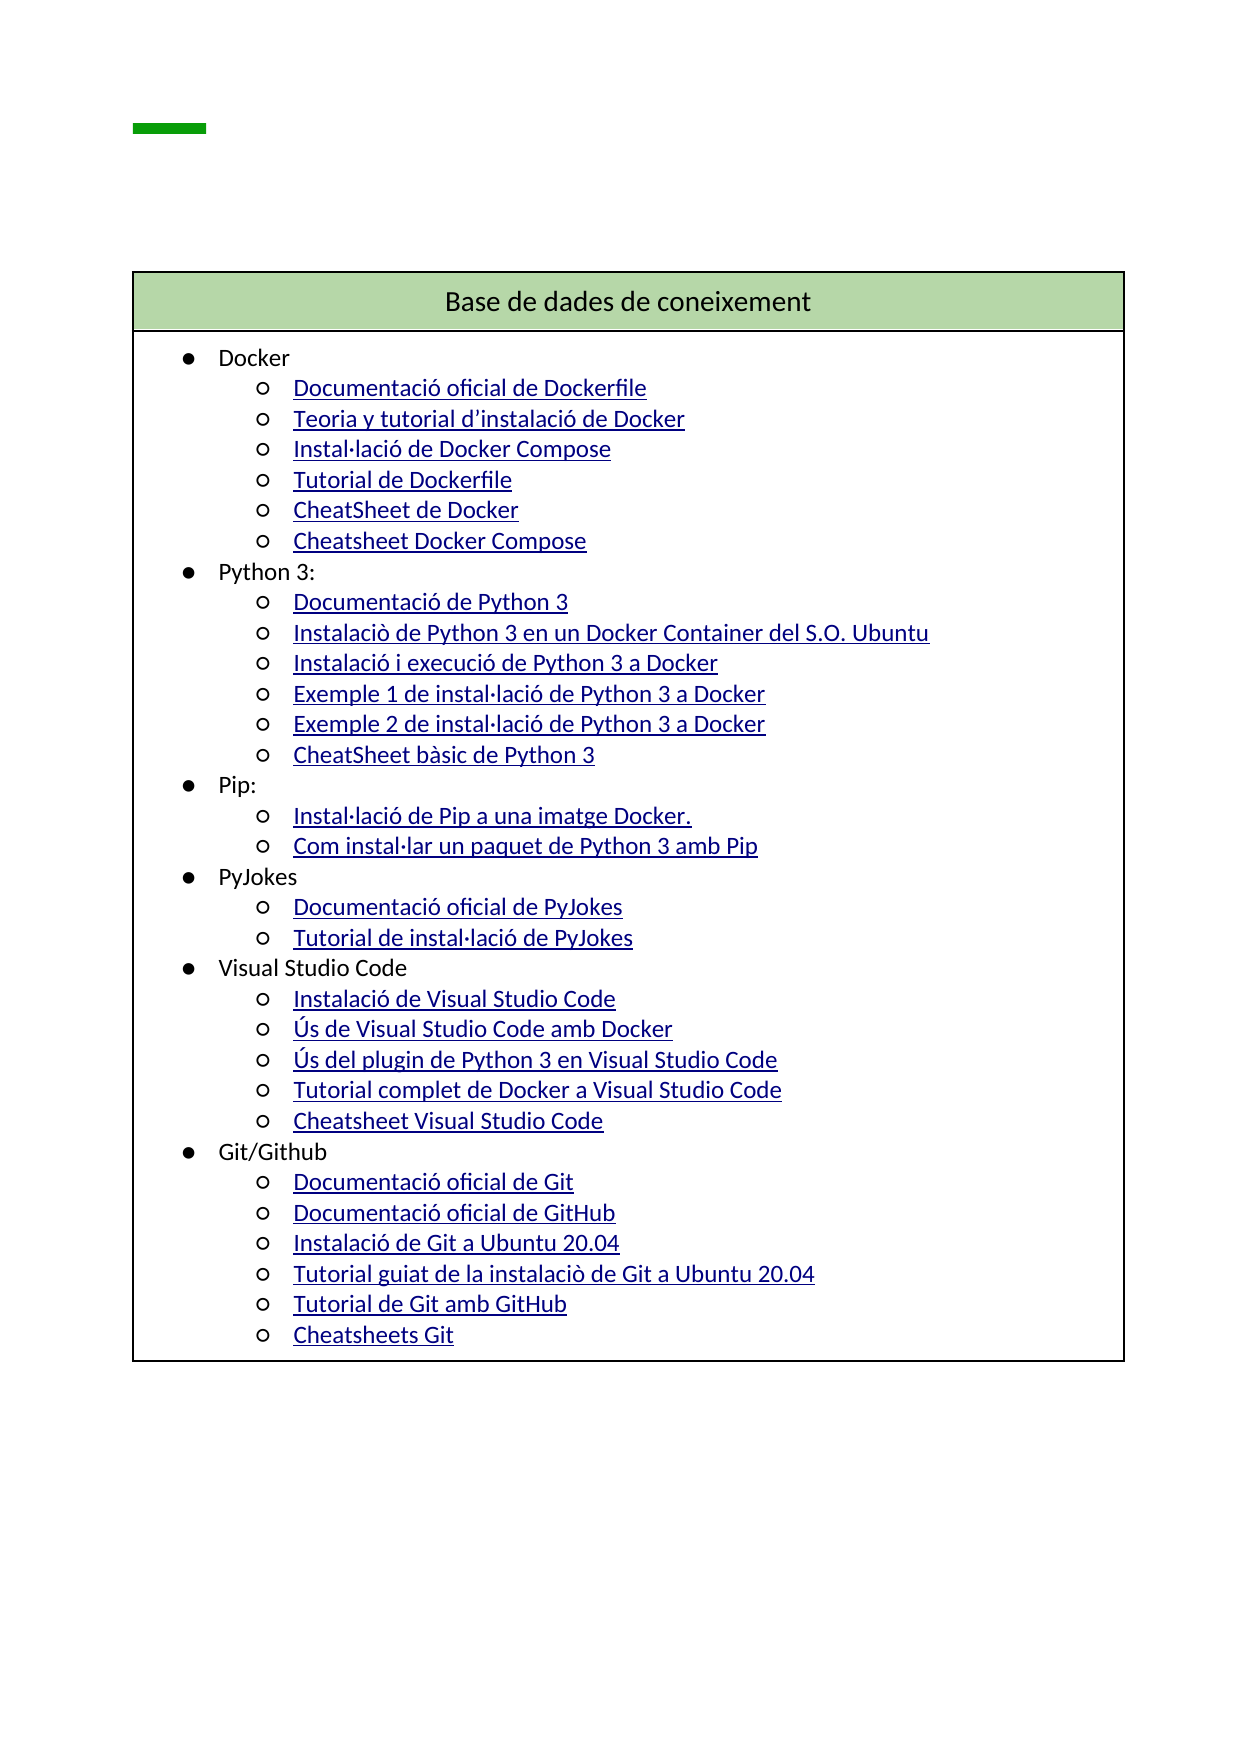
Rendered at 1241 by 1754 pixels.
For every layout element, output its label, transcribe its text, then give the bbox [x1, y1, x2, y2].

table_header Base de dades de coneixement [134, 273, 1123, 329]
table_cell Docker Documentació oficial de Dockerfile Teoria y tutorial d’instalació de Docker Instal·lació de Docker Compose Tutorial de Dockerfile CheatSheet de Docker Cheatsheet Docker Compose Python 3: Documentació de Python 3 Instalaciò de Python 3 en un Docker Container del S.O. Ubuntu Instalació i execució de Python 3 a Docker Exemple 1 de instal·lació de Python 3 a Docker Exemple 2 de instal·lació de Python 3 a Docker CheatSheet bàsic de Python 3 Pip: Instal·lació de Pip a una imatge Docker. Com instal·lar un paquet de Python 3 amb Pip PyJokes Documentació oficial de PyJokes Tutorial de instal·lació de PyJokes Visual Studio Code Instalació de Visual Studio Code Ús de Visual Studio Code amb Docker Ús del plugin de Python 3 en Visual Studio Code Tutorial complet de Docker a Visual Studio Code Cheatsheet Visual Studio Code Git/Github Documentació oficial de Git Documentació oficial de GitHub Instalació de Git a Ubuntu 20.04 Tutorial guiat de la instalaciò de Git a Ubuntu 20.04 Tutorial de Git amb GitHub Cheatsheets Git [134, 332, 1123, 1360]
